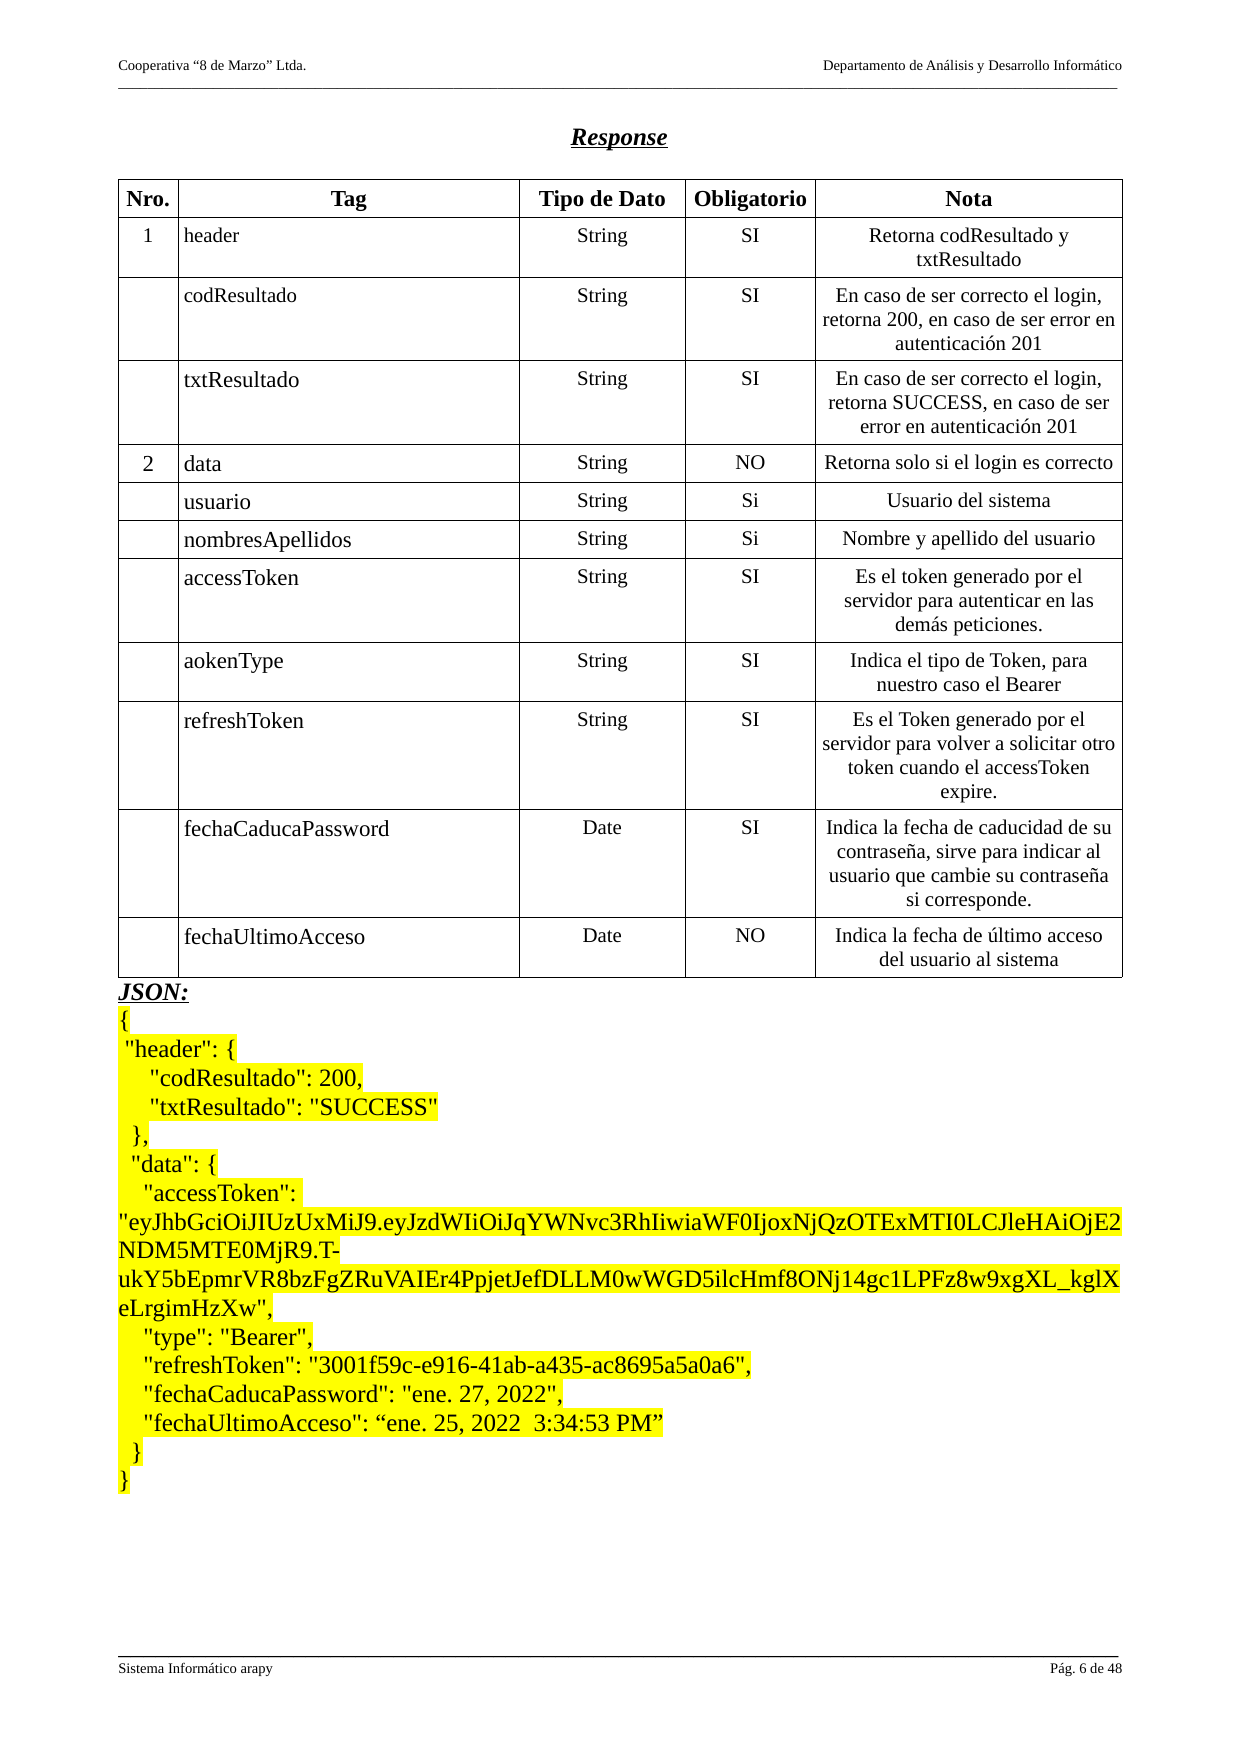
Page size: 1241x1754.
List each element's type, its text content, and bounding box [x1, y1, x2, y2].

text Response [118, 122, 1122, 150]
table_cell txtResultado [179, 361, 519, 444]
table_cell refreshToken [179, 702, 519, 809]
text "txtResultado": "SUCCESS" [118, 1092, 1122, 1121]
table_cell [119, 483, 178, 520]
table_cell 2 [119, 445, 178, 482]
table_cell aokenType [179, 643, 519, 701]
table_cell String [520, 445, 685, 482]
table_cell [119, 643, 178, 701]
table_cell Indica la fecha de último acceso del usuario al sistema [816, 918, 1122, 977]
table_cell String [520, 361, 685, 444]
text "refreshToken": "3001f59c-e916-41ab-a435-ac8695a5a0a6", [118, 1351, 1122, 1379]
table_cell 1 [119, 218, 178, 277]
table_cell Si [686, 521, 815, 558]
table_header Tag [179, 180, 519, 217]
text }, [118, 1121, 1122, 1149]
table_cell accessToken [179, 559, 519, 642]
table_cell [119, 361, 178, 444]
table_cell String [520, 702, 685, 809]
table_cell [119, 918, 178, 977]
table_cell En caso de ser correcto el login, retorna SUCCESS, en caso de ser error en autenticación 201 [816, 361, 1122, 444]
table_cell SI [686, 810, 815, 917]
table_cell Date [520, 810, 685, 917]
table_cell SI [686, 361, 815, 444]
table_cell usuario [179, 483, 519, 520]
table_cell SI [686, 643, 815, 701]
table_cell fechaUltimoAcceso [179, 918, 519, 977]
table_cell Usuario del sistema [816, 483, 1122, 520]
text JSON: [118, 978, 1122, 1006]
text } [118, 1466, 1122, 1494]
table_cell [119, 559, 178, 642]
table_cell Es el Token generado por el servidor para volver a solicitar otro token cuando el accessToken expire. [816, 702, 1122, 809]
text "type": "Bearer", [118, 1322, 1122, 1351]
table_cell String [520, 483, 685, 520]
table_cell String [520, 218, 685, 277]
text "data": { [118, 1149, 1122, 1178]
table_cell codResultado [179, 278, 519, 360]
text } [118, 1437, 1122, 1466]
text "fechaCaducaPassword": "ene. 27, 2022", [118, 1379, 1122, 1408]
table_cell Retorna solo si el login es correcto [816, 445, 1122, 482]
table_cell SI [686, 559, 815, 642]
table_cell Date [520, 918, 685, 977]
table_cell Es el token generado por el servidor para autenticar en las demás peticiones. [816, 559, 1122, 642]
table_header Obligatorio [686, 180, 815, 217]
table_cell En caso de ser correcto el login, retorna 200, en caso de ser error en autenticación 201 [816, 278, 1122, 360]
table_cell String [520, 643, 685, 701]
text "codResultado": 200, [118, 1063, 1122, 1092]
text { [118, 1006, 1122, 1034]
text "fechaUltimoAcceso": “ene. 25, 2022 3:34:53 PM” [118, 1408, 1122, 1437]
table_cell data [179, 445, 519, 482]
table_cell [119, 521, 178, 558]
table_header Nro. [119, 180, 178, 217]
table_cell Retorna codResultado y txtResultado [816, 218, 1122, 277]
table_cell String [520, 521, 685, 558]
table_cell SI [686, 218, 815, 277]
table_cell Si [686, 483, 815, 520]
table_cell [119, 810, 178, 917]
table_header Tipo de Dato [520, 180, 685, 217]
table_cell [119, 278, 178, 360]
table_cell header [179, 218, 519, 277]
table_cell fechaCaducaPassword [179, 810, 519, 917]
text "accessToken": "eyJhbGciOiJIUzUxMiJ9.eyJzdWIiOiJqYWNvc3RhIiwiaWF0IjoxNjQzOTExMTI0LCJleHAiOjE2NDM5MTE0MjR9.T-ukY5bEpmrVR8bzFgZRuVAIEr4PpjetJefDLLM0wWGD5ilcHmf8ONj14gc1LPFz8w9xgXL_kglXeLrgimHzXw", [118, 1178, 1122, 1322]
table_cell Nombre y apellido del usuario [816, 521, 1122, 558]
table_cell SI [686, 278, 815, 360]
table_cell Indica la fecha de caducidad de su contraseña, sirve para indicar al usuario que cambie su contraseña si corresponde. [816, 810, 1122, 917]
table_cell nombresApellidos [179, 521, 519, 558]
table_cell NO [686, 445, 815, 482]
table_cell SI [686, 702, 815, 809]
table_cell Indica el tipo de Token, para nuestro caso el Bearer [816, 643, 1122, 701]
table_cell String [520, 559, 685, 642]
text "header": { [118, 1034, 1122, 1063]
table_header Nota [816, 180, 1122, 217]
table_cell [119, 702, 178, 809]
table_cell NO [686, 918, 815, 977]
table_cell String [520, 278, 685, 360]
